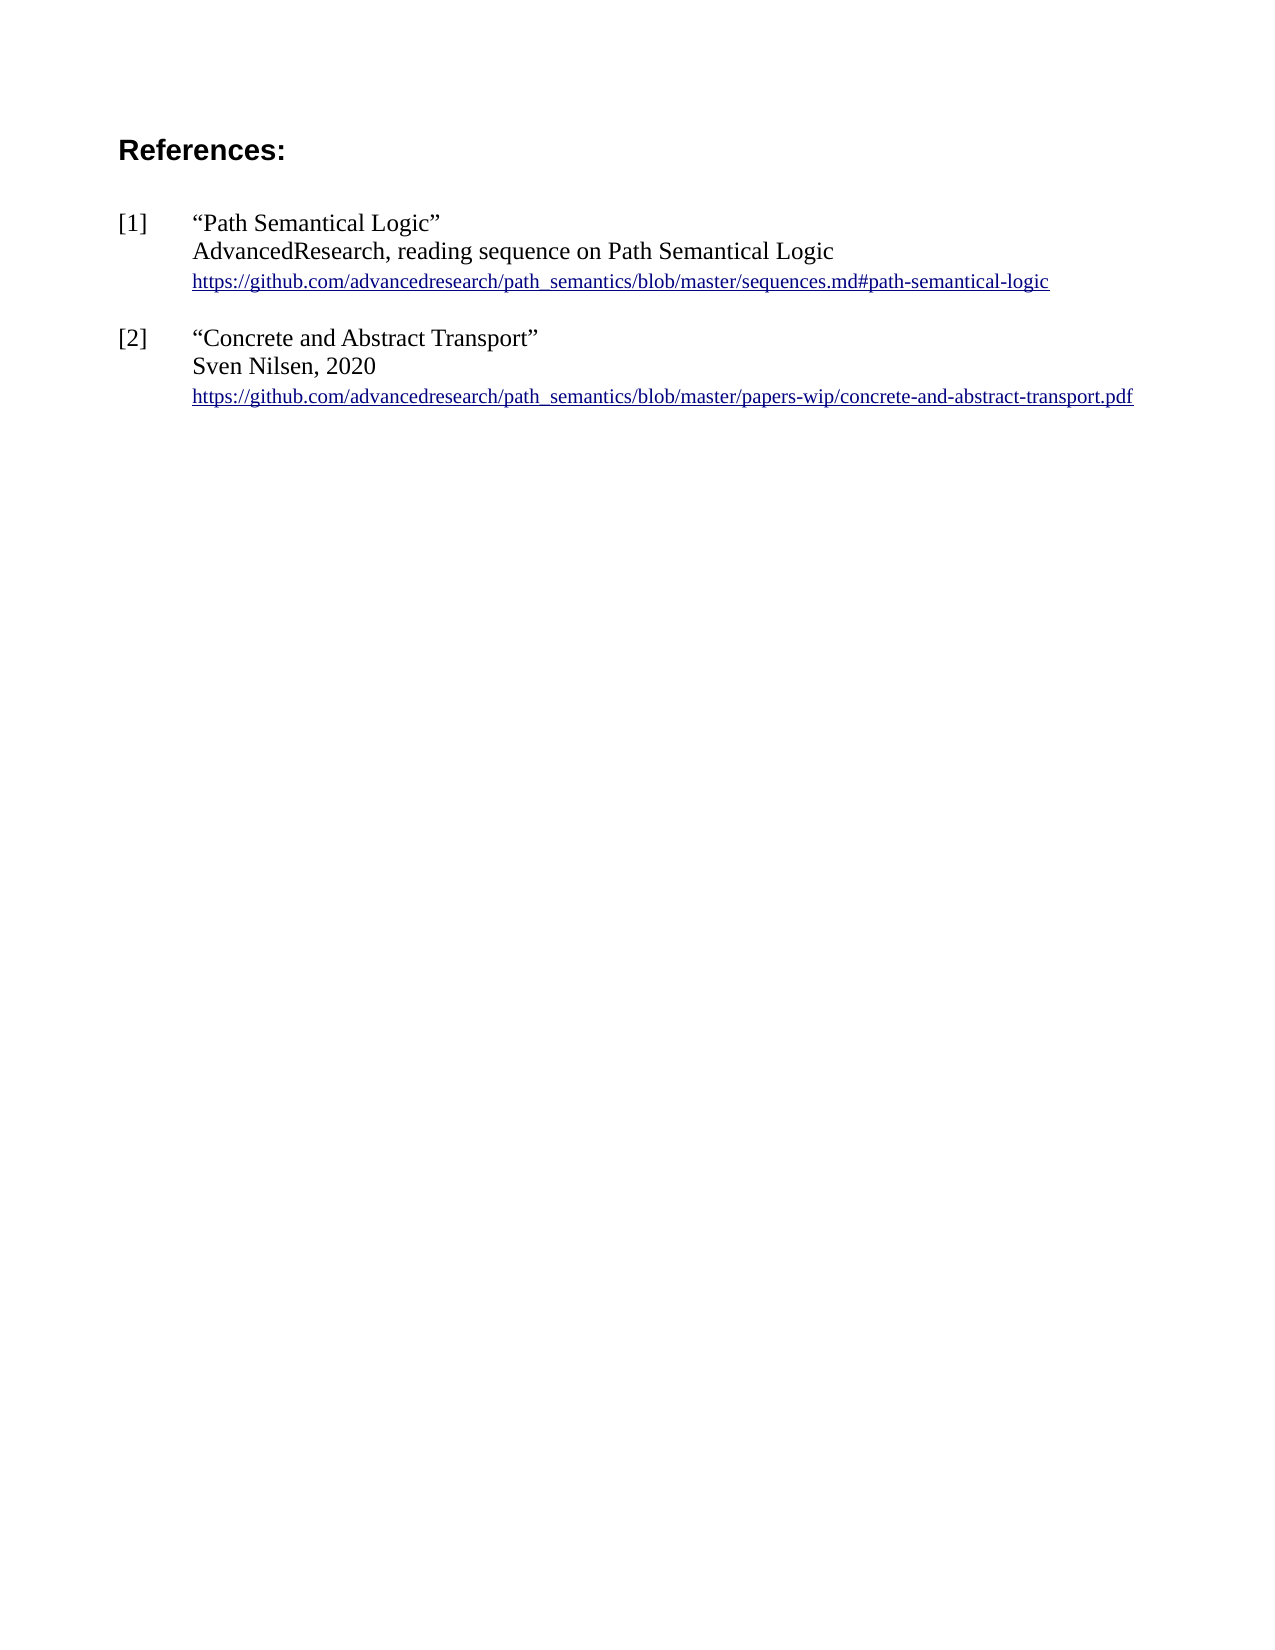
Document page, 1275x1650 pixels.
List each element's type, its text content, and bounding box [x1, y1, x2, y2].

text Sven Nilsen, 2020 [118, 351, 1157, 380]
text [1] “Path Semantical Logic” [118, 208, 1157, 236]
text https://github.com/advancedresearch/path_semantics/blob/master/sequences.md#path-semantical-logic [118, 265, 1157, 294]
text [2] “Concrete and Abstract Transport” [118, 323, 1157, 351]
subtitle References: [118, 133, 1157, 166]
text https://github.com/advancedresearch/path_semantics/blob/master/papers-wip/concrete-and-abstract-transport.pdf [118, 380, 1157, 409]
text AdvancedResearch, reading sequence on Path Semantical Logic [118, 236, 1157, 265]
